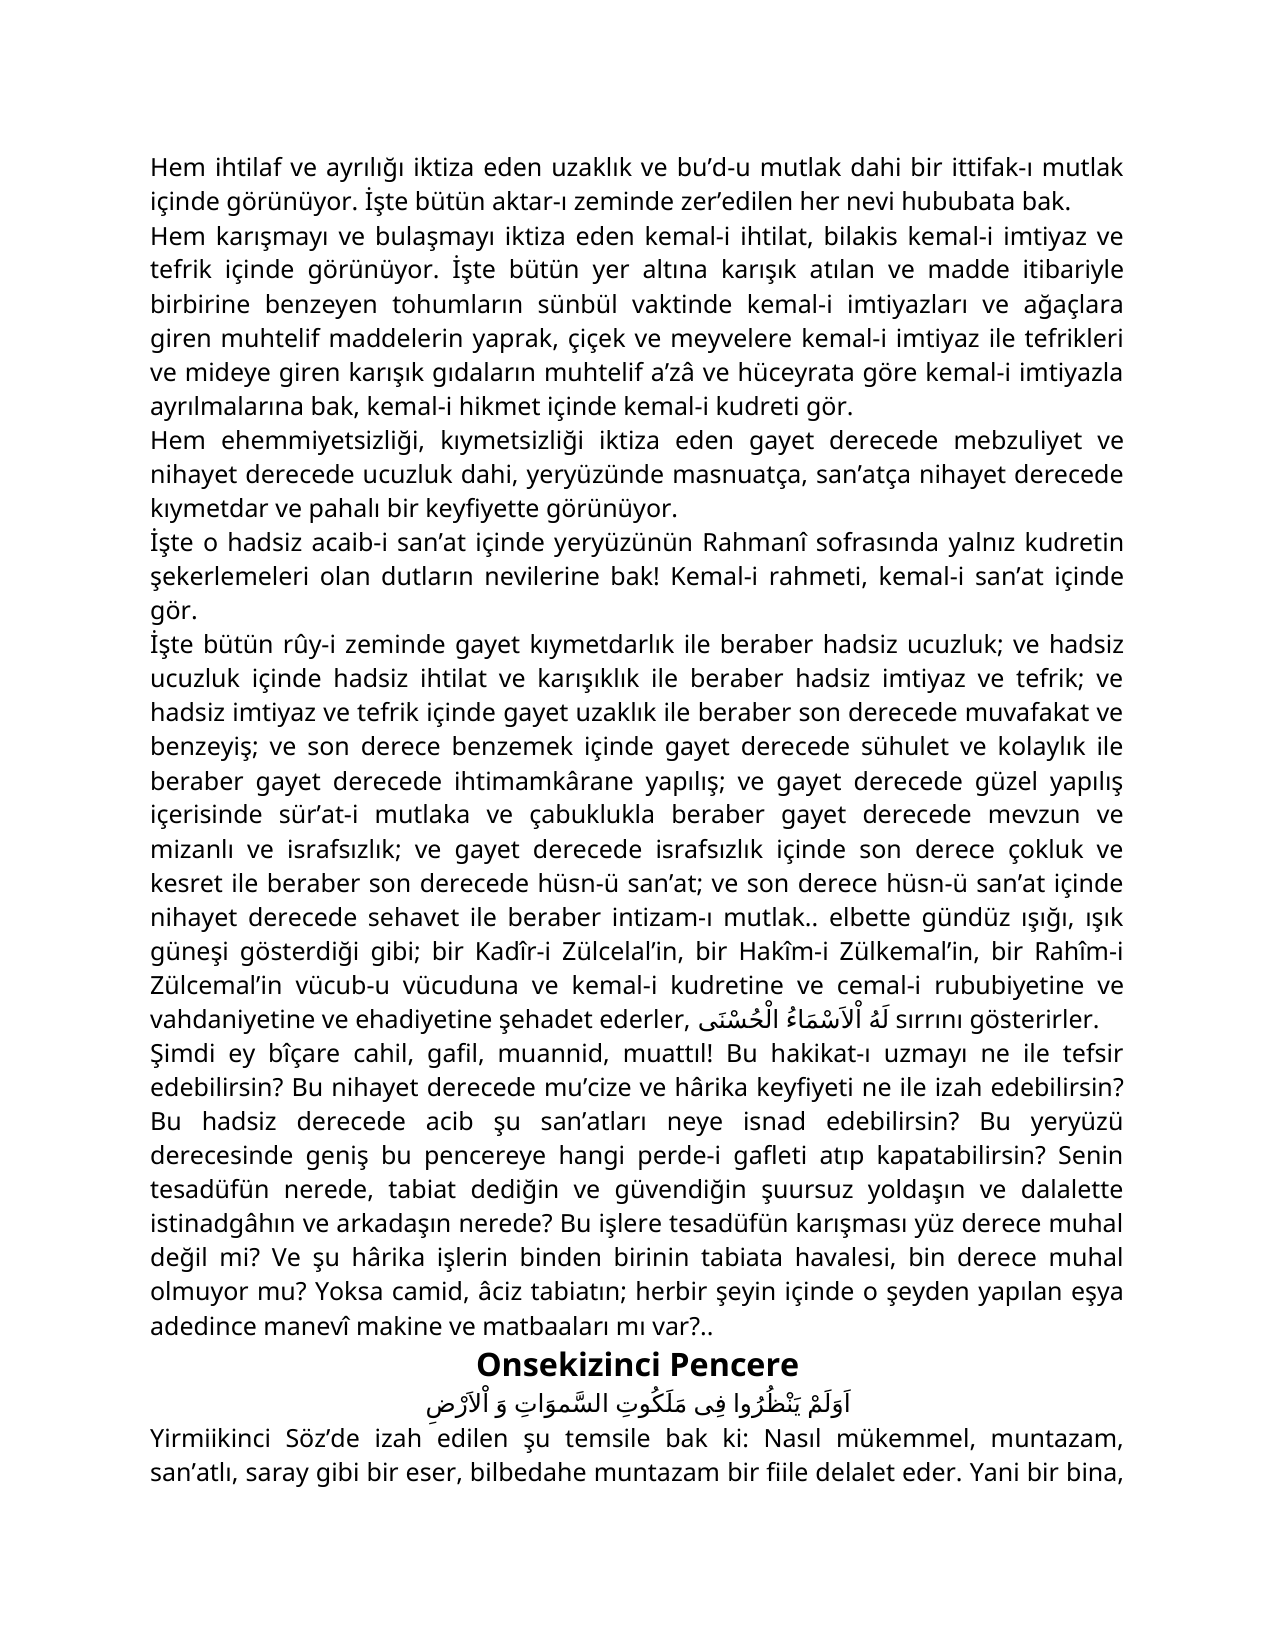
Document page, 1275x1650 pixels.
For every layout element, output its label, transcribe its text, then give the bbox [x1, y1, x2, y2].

text İşte o hadsiz acaib-i san’at içinde yeryüzünün Rahmanî sofrasında yalnız kudretin şekerlemeleri olan dutların nevilerine bak! Kemal-i rahmeti, kemal-i san’at içinde gör. [150, 525, 1125, 627]
text Yirmiikinci Söz’de izah edilen şu temsile bak ki: Nasıl mükemmel, muntazam, san’atlı, saray gibi bir eser, bilbedahe muntazam bir fiile delalet eder. Yani bir bina, [150, 1420, 1125, 1488]
subtitle Onsekizinci Pencere [150, 1342, 1125, 1386]
text Hem ihtilaf ve ayrılığı iktiza eden uzaklık ve bu’d-u mutlak dahi bir ittifak-ı mutlak içinde görünüyor. İşte bütün aktar-ı zeminde zer’edilen her nevi hububata bak. [150, 150, 1125, 218]
text اَوَلَمْ يَنْظُرُوا فِى مَلَكُوتِ السَّموَاتِ وَ اْلاَرْضِ [150, 1386, 1125, 1420]
text Şimdi ey bîçare cahil, gafil, muannid, muattıl! Bu hakikat-ı uzmayı ne ile tefsir edebilirsin? Bu nihayet derecede mu’cize ve hârika keyfiyeti ne ile izah edebilirsin? Bu hadsiz derecede acib şu san’atları neye isnad edebilirsin? Bu yeryüzü derecesinde geniş bu pencereye hangi perde-i gafleti atıp kapatabilirsin? Senin tesadüfün nerede, tabiat dediğin ve güvendiğin şuursuz yoldaşın ve dalalette istinadgâhın ve arkadaşın nerede? Bu işlere tesadüfün karışması yüz derece muhal değil mi? Ve şu hârika işlerin binden birinin tabiata havalesi, bin derece muhal olmuyor mu? Yoksa camid, âciz tabiatın; herbir şeyin içinde o şeyden yapılan eşya adedince manevî makine ve matbaaları mı var?.. [150, 1036, 1125, 1342]
text İşte bütün rûy-i zeminde gayet kıymetdarlık ile beraber hadsiz ucuzluk; ve hadsiz ucuzluk içinde hadsiz ihtilat ve karışıklık ile beraber hadsiz imtiyaz ve tefrik; ve hadsiz imtiyaz ve tefrik içinde gayet uzaklık ile beraber son derecede muvafakat ve benzeyiş; ve son derece benzemek içinde gayet derecede sühulet ve kolaylık ile beraber gayet derecede ihtimamkârane yapılış; ve gayet derecede güzel yapılış içerisinde sür’at-i mutlaka ve çabuklukla beraber gayet derecede mevzun ve mizanlı ve israfsızlık; ve gayet derecede israfsızlık içinde son derece çokluk ve kesret ile beraber son derecede hüsn-ü san’at; ve son derece hüsn-ü san’at içinde nihayet derecede sehavet ile beraber intizam-ı mutlak.. elbette gündüz ışığı, ışık güneşi gösterdiği gibi; bir Kadîr-i Zülcelal’in, bir Hakîm-i Zülkemal’in, bir Rahîm-i Zülcemal’in vücub-u vücuduna ve kemal-i kudretine ve cemal-i rububiyetine ve vahdaniyetine ve ehadiyetine şehadet ederler, لَهُ اْلاَسْمَاءُ الْحُسْنَى sırrını gösterirler. [150, 627, 1125, 1036]
text Hem karışmayı ve bulaşmayı iktiza eden kemal-i ihtilat, bilakis kemal-i imtiyaz ve tefrik içinde görünüyor. İşte bütün yer altına karışık atılan ve madde itibariyle birbirine benzeyen tohumların sünbül vaktinde kemal-i imtiyazları ve ağaçlara giren muhtelif maddelerin yaprak, çiçek ve meyvelere kemal-i imtiyaz ile tefrikleri ve mideye giren karışık gıdaların muhtelif a’zâ ve hüceyrata göre kemal-i imtiyazla ayrılmalarına bak, kemal-i hikmet içinde kemal-i kudreti gör. [150, 218, 1125, 422]
text Hem ehemmiyetsizliği, kıymetsizliği iktiza eden gayet derecede mebzuliyet ve nihayet derecede ucuzluk dahi, yeryüzünde masnuatça, san’atça nihayet derecede kıymetdar ve pahalı bir keyfiyette görünüyor. [150, 422, 1125, 525]
